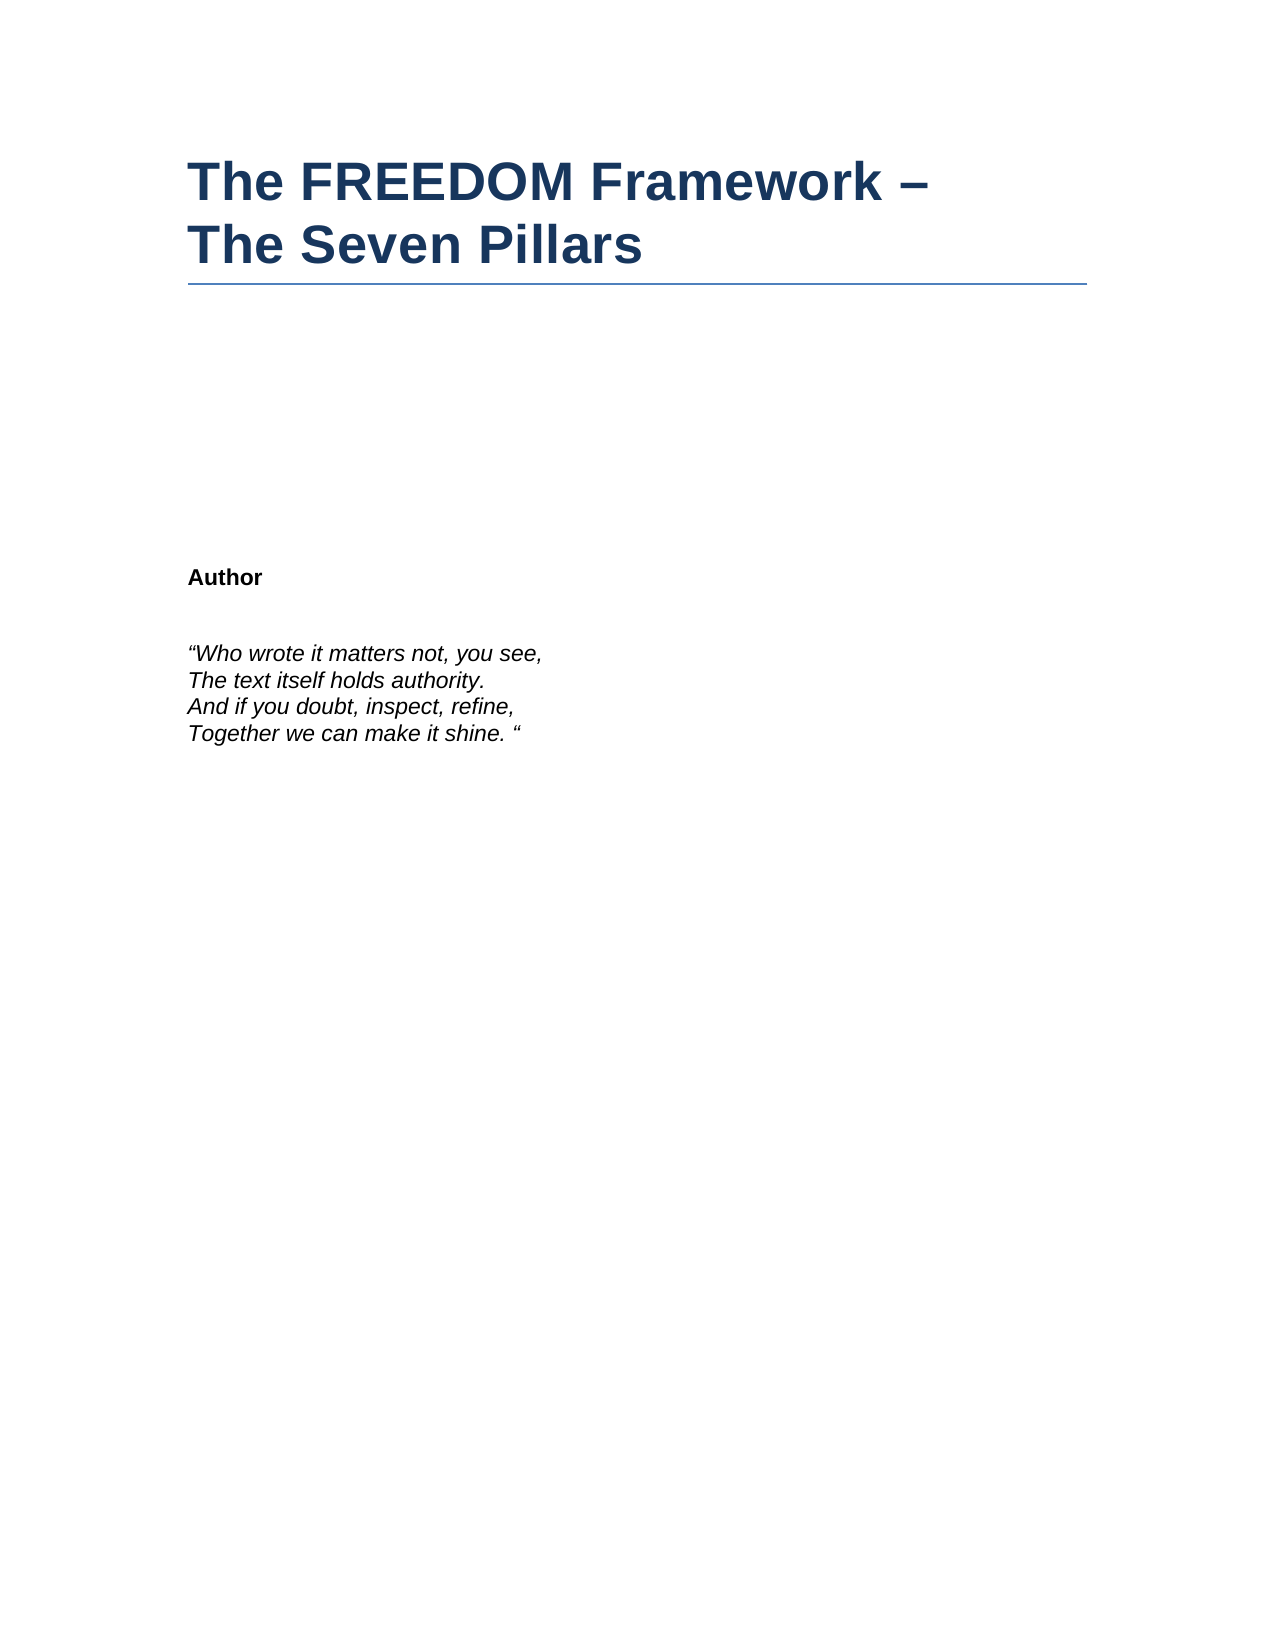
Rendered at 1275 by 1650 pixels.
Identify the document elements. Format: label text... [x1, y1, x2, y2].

title The Seven Pillars [187, 212, 1087, 285]
text “Who wrote it matters not, you see, The text itself holds authority. And if you doubt, inspect, refine, Together we can make it shine. “ [187, 640, 1087, 746]
text Author [187, 564, 1087, 590]
title The FREEDOM Framework – [187, 150, 1087, 212]
